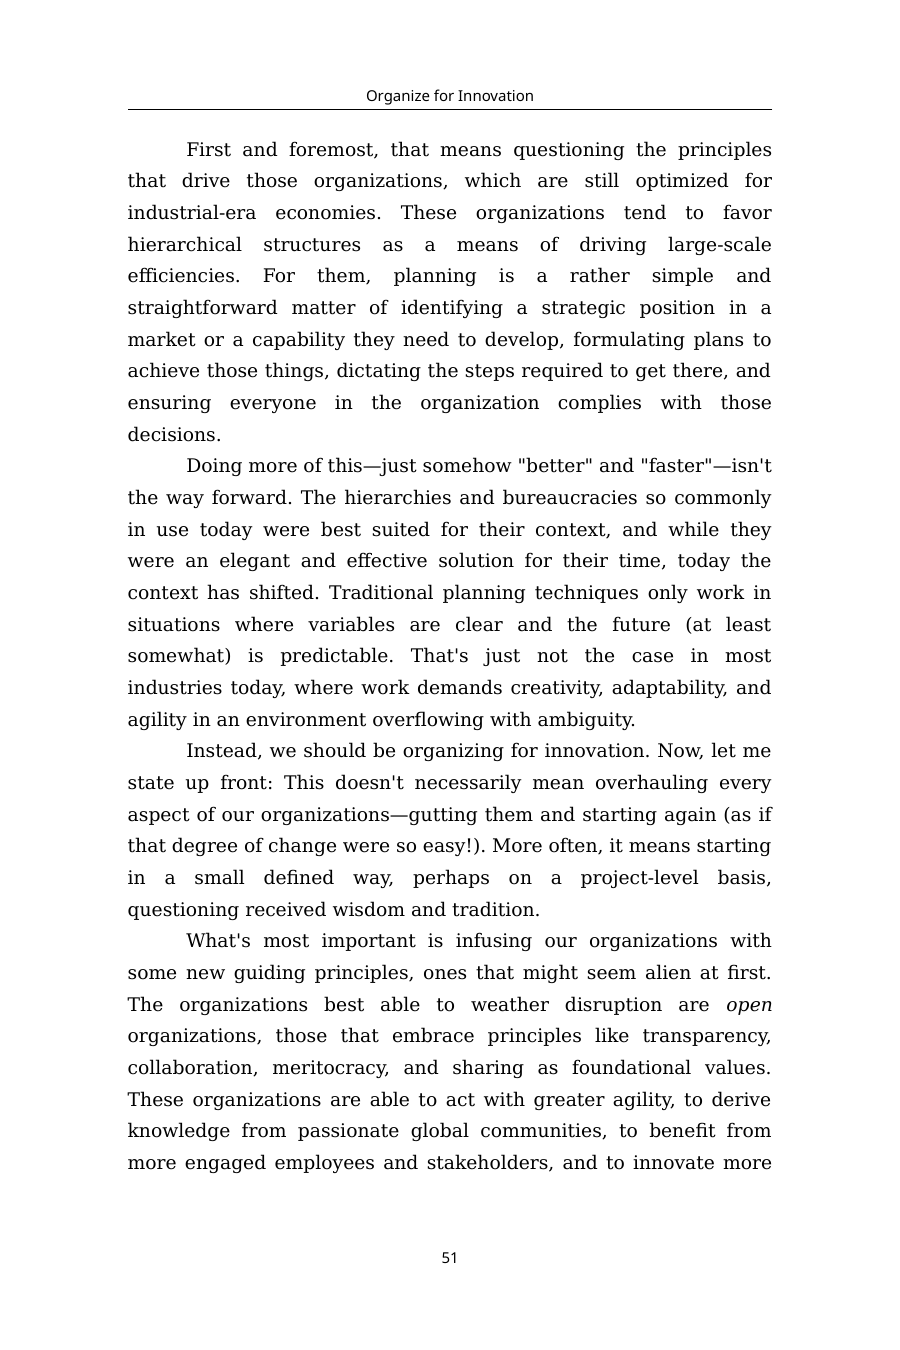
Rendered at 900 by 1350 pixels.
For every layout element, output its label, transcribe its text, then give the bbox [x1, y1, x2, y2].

text What's most important is infusing our organizations with some new guiding principles, ones that might seem alien at first. The organizations best able to weather disruption are open organizations, those that embrace principles like transparency, collaboration, meritocracy, and sharing as foundational values. These organizations are able to act with greater agility, to derive knowledge from passionate global communities, to benefit from more engaged employees and stakeholders, and to innovate more [127, 930, 772, 1174]
text Doing more of this—just somehow "better" and "faster"—isn't the way forward. The hierarchies and bureaucracies so commonly in use today were best suited for their context, and while they were an elegant and effective solution for their time, today the context has shifted. Traditional planning techniques only work in situations where variables are clear and the future (at least somewhat) is predictable. That's just not the case in most industries today, where work demands creativity, adaptability, and agility in an environment overflowing with ambiguity. [127, 455, 772, 731]
text First and foremost, that means questioning the principles that drive those organizations, which are still optimized for industrial-era economies. These organizations tend to favor hierarchical structures as a means of driving large-scale efficiencies. For them, planning is a rather simple and straightforward matter of identifying a strategic position in a market or a capability they need to develop, formulating plans to achieve those things, dictating the steps required to get there, and ensuring everyone in the organization complies with those decisions. [127, 139, 772, 446]
text Instead, we should be organizing for innovation. Now, let me state up front: This doesn't necessarily mean overhauling every aspect of our organizations—gutting them and starting again (as if that degree of change were so easy!). More often, it means starting in a small defined way, perhaps on a project-level basis, questioning received wisdom and tradition. [127, 740, 772, 921]
